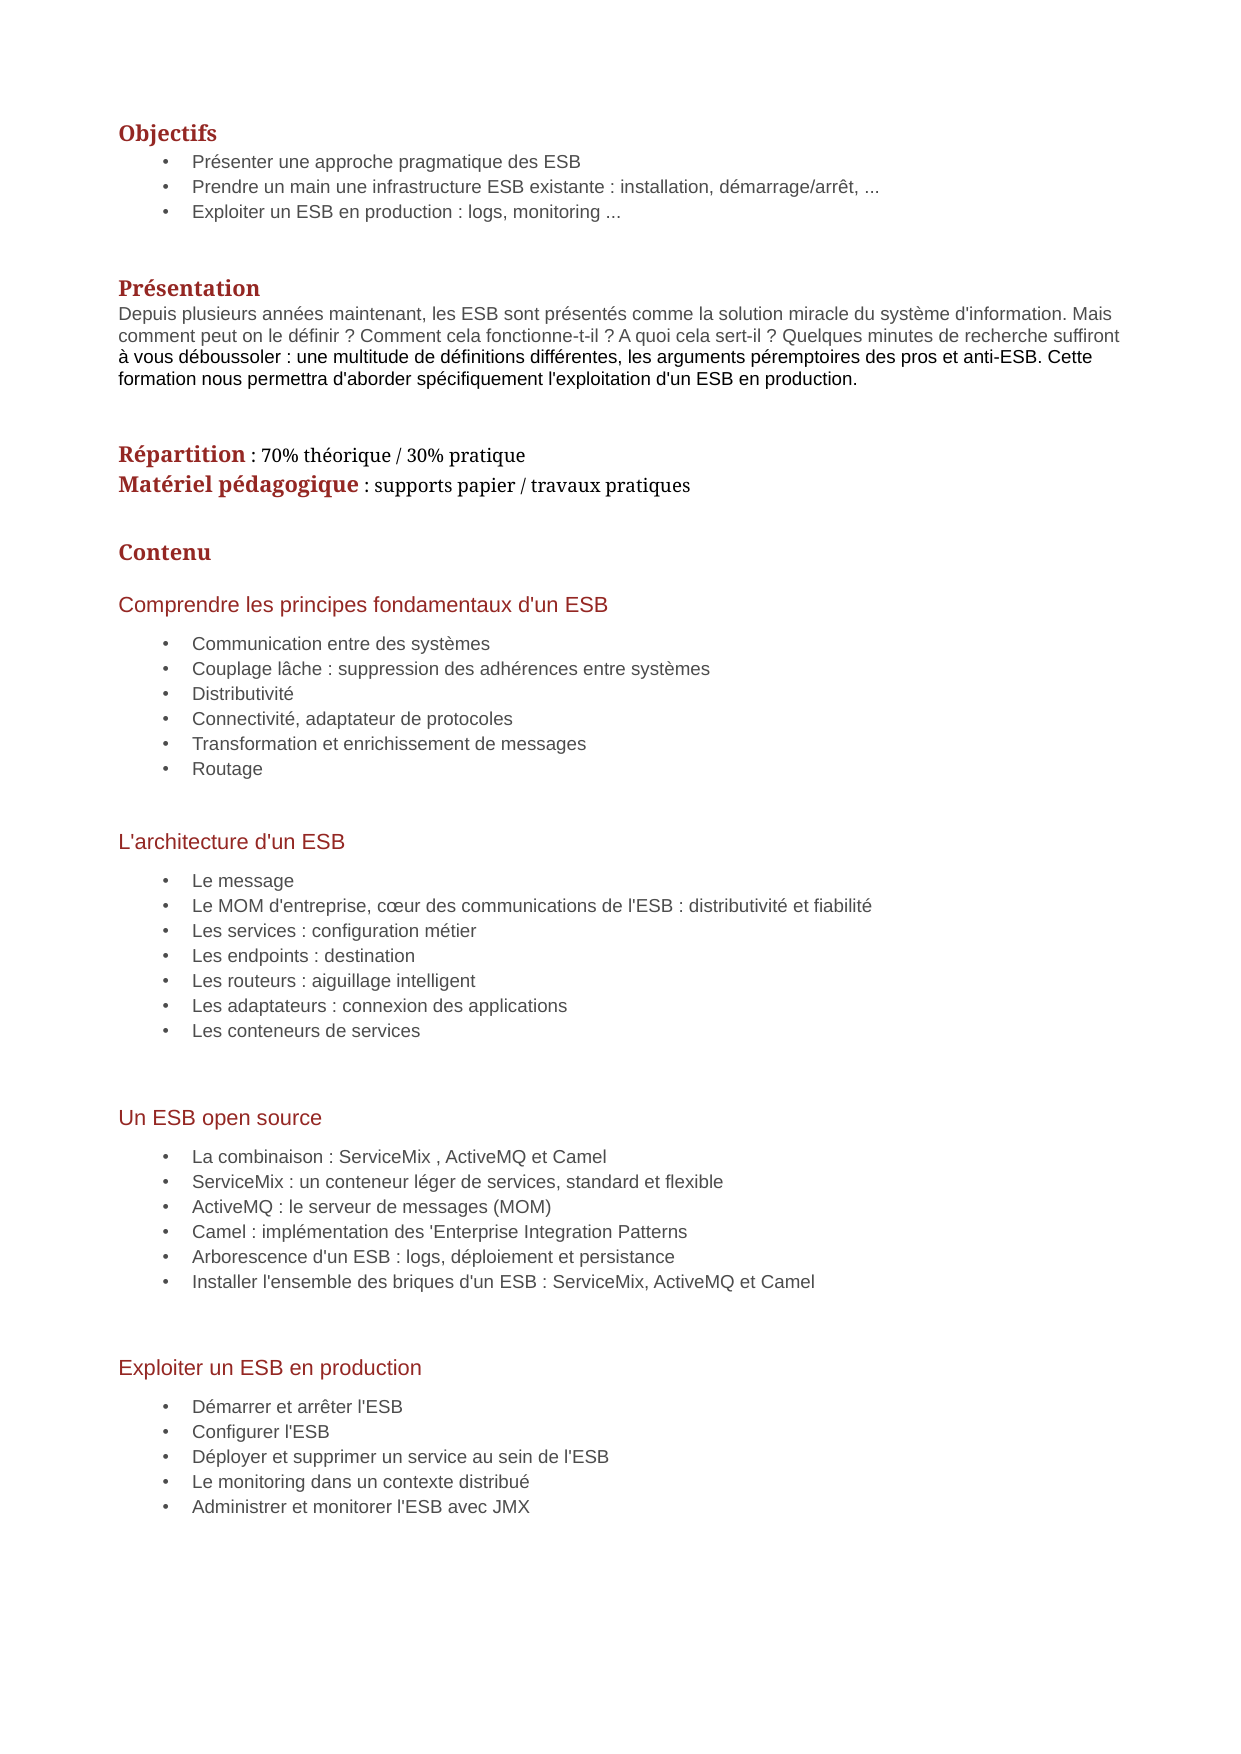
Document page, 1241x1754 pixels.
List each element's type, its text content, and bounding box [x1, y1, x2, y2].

list Communication entre des systèmes [162, 629, 1122, 654]
list Les adaptateurs : connexion des applications [162, 992, 1122, 1017]
list Administrer et monitorer l'ESB avec JMX [162, 1492, 1122, 1517]
list Installer l'ensemble des briques d'un ESB : ServiceMix, ActiveMQ et Camel [162, 1267, 1122, 1292]
list Routage [162, 754, 1122, 779]
list Camel : implémentation des 'Enterprise Integration Patterns [162, 1217, 1122, 1242]
text Contenu [118, 537, 1122, 566]
text Répartition : 70% théorique / 30% pratique [118, 439, 1122, 469]
list Configurer l'ESB [162, 1417, 1122, 1442]
list Les conteneurs de services [162, 1017, 1122, 1042]
list Le monitoring dans un contexte distribué [162, 1467, 1122, 1492]
list Le MOM d'entreprise, cœur des communications de l'ESB : distributivité et fiabilité [162, 892, 1122, 917]
list Exploiter un ESB en production : logs, monitoring ... [162, 198, 1122, 223]
subtitle Un ESB open source [118, 1104, 1122, 1129]
list Les endpoints : destination [162, 942, 1122, 967]
list Le message [162, 867, 1122, 892]
list Démarrer et arrêter l'ESB [162, 1392, 1122, 1417]
subtitle Comprendre les principes fondamentaux d'un ESB [118, 591, 1122, 617]
list Les routeurs : aiguillage intelligent [162, 967, 1122, 992]
list Connectivité, adaptateur de protocoles [162, 704, 1122, 729]
text Présentation [118, 273, 1122, 303]
list ActiveMQ : le serveur de messages (MOM) [162, 1192, 1122, 1217]
list ServiceMix : un conteneur léger de services, standard et flexible [162, 1167, 1122, 1192]
subtitle Exploiter un ESB en production [118, 1354, 1122, 1380]
list Arborescence d'un ESB : logs, déploiement et persistance [162, 1242, 1122, 1267]
text Objectifs [118, 118, 1122, 148]
list Prendre un main une infrastructure ESB existante : installation, démarrage/arrêt, ... [162, 173, 1122, 198]
text Matériel pédagogique : supports papier / travaux pratiques [118, 469, 1122, 499]
list Couplage lâche : suppression des adhérences entre systèmes [162, 654, 1122, 679]
list Distributivité [162, 679, 1122, 704]
subtitle L'architecture d'un ESB [118, 829, 1122, 854]
list La combinaison : ServiceMix , ActiveMQ et Camel [162, 1142, 1122, 1167]
list Les services : configuration métier [162, 917, 1122, 942]
list Transformation et enrichissement de messages [162, 729, 1122, 754]
list Présenter une approche pragmatique des ESB [162, 148, 1122, 173]
text Depuis plusieurs années maintenant, les ESB sont présentés comme la solution miracle du système d'information. Mais comment peut on le définir ? Comment cela fonctionne-t-il ? A quoi cela sert-il ? Quelques minutes de recherche suffiront à vous déboussoler : une multitude de définitions différentes, les arguments péremptoires des pros et anti-ESB. Cette formation nous permettra d'aborder spécifiquement l'exploitation d'un ESB en production. [118, 303, 1122, 389]
list Déployer et supprimer un service au sein de l'ESB [162, 1442, 1122, 1467]
